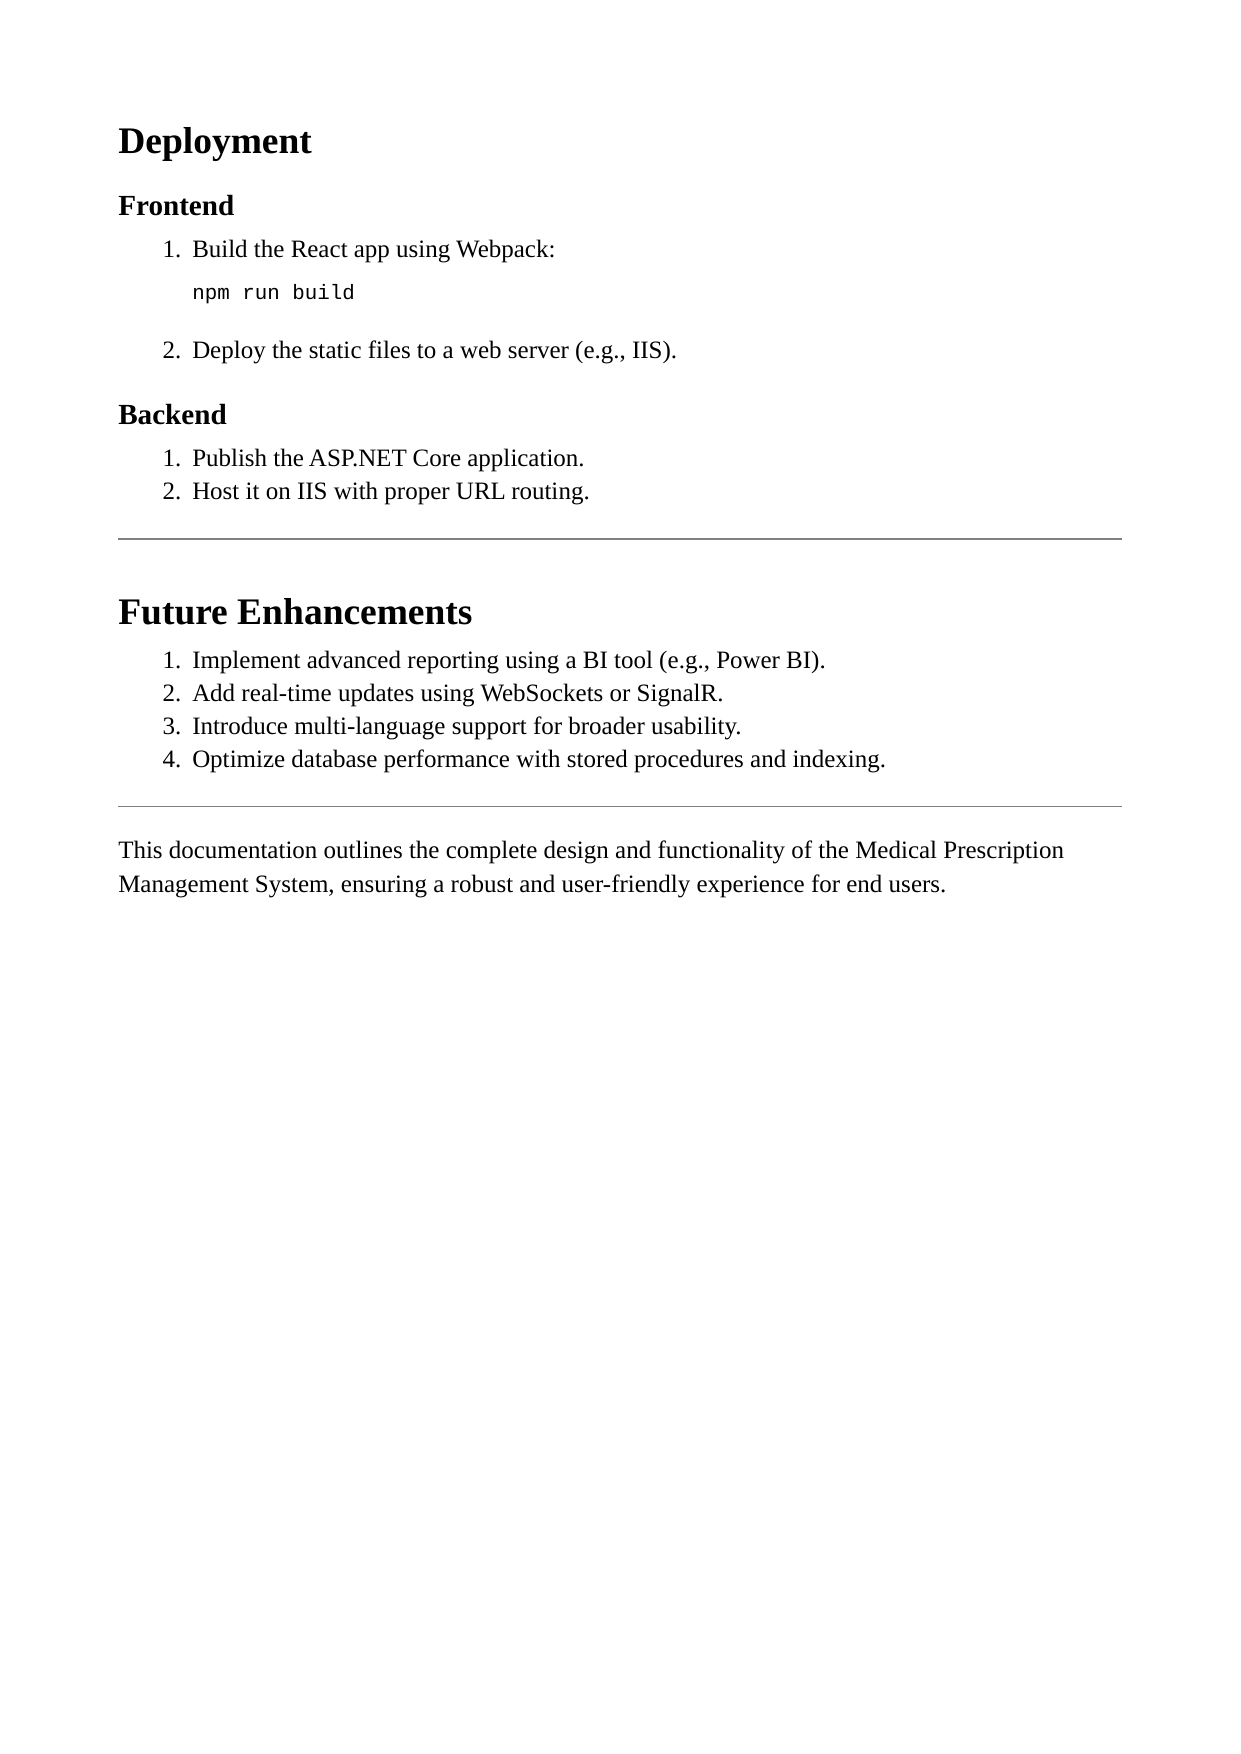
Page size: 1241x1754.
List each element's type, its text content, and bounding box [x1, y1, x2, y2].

list Host it on IIS with proper URL routing. [162, 476, 1122, 505]
list Introduce multi-language support for broader usability. [162, 711, 1122, 739]
list Build the React app using Webpack: [162, 234, 1122, 263]
text This documentation outlines the complete design and functionality of the Medical Prescription Management System, ensuring a robust and user-friendly experience for end users. [118, 836, 1122, 897]
subtitle Frontend [118, 188, 1122, 222]
list Implement advanced reporting using a BI tool (e.g., Power BI). [162, 645, 1122, 673]
subtitle Future Enhancements [118, 589, 1122, 632]
subtitle Backend [118, 397, 1122, 431]
list Publish the ASP.NET Core application. [162, 443, 1122, 472]
subtitle Deployment [118, 118, 1122, 161]
list Optimize database performance with stored procedures and indexing. [162, 744, 1122, 772]
list Add real-time updates using WebSockets or SignalR. [162, 678, 1122, 706]
list npm run build [162, 282, 1122, 306]
list Deploy the static files to a web server (e.g., IIS). [162, 335, 1122, 364]
